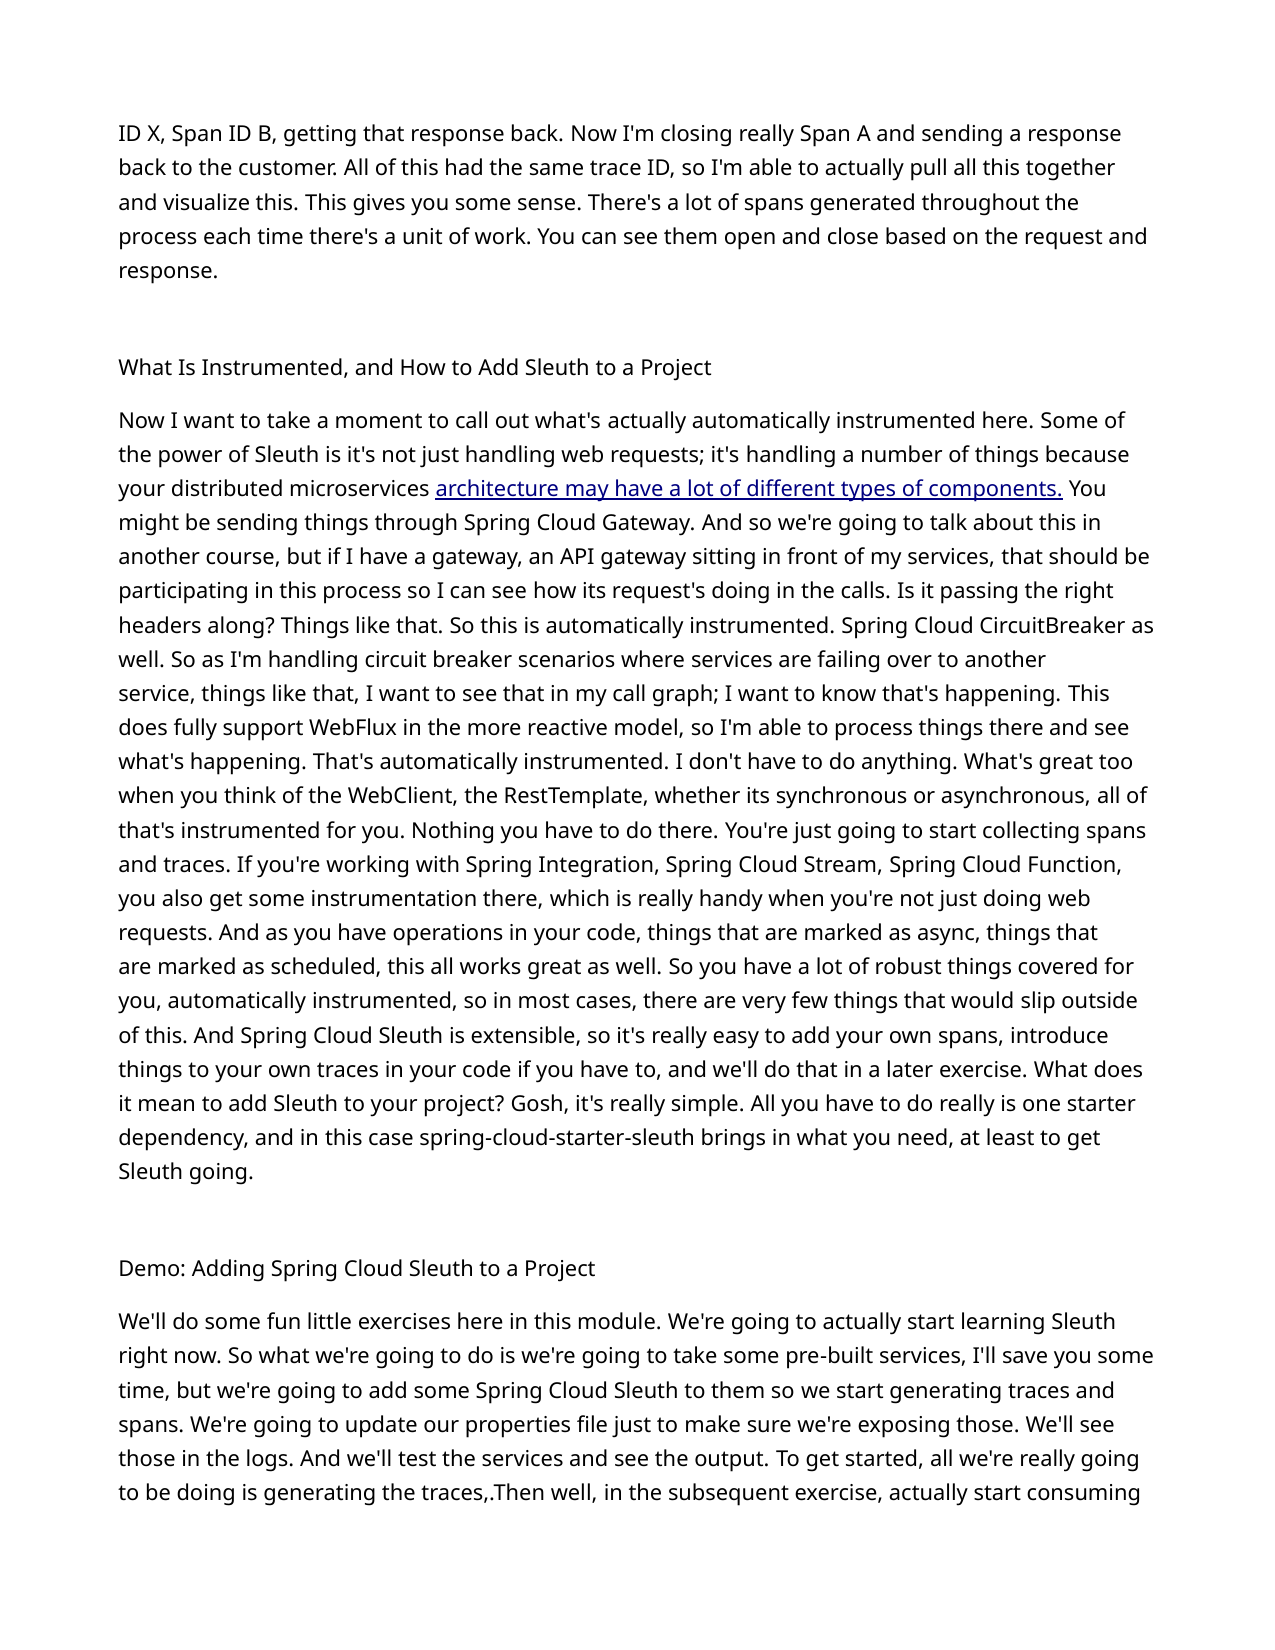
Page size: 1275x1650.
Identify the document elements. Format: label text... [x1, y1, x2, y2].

text We'll do some fun little exercises here in this module. We're going to actually start learning Sleuth right now. So what we're going to do is we're going to take some pre‑built services, I'll save you some time, but we're going to add some Spring Cloud Sleuth to them so we start generating traces and spans. We're going to update our properties file just to make sure we're exposing those. We'll see those in the logs. And we'll test the services and see the output. To get started, all we're really going to be doing is generating the traces,.Then well, in the subsequent exercise, actually start consuming [118, 1306, 1157, 1507]
subtitle What Is Instrumented, and How to Add Sleuth to a Project [118, 351, 1157, 381]
subtitle Demo: Adding Spring Cloud Sleuth to a Project [118, 1253, 1157, 1283]
text ID X, Span ID B, getting that response back. Now I'm closing really Span A and sending a response back to the customer. All of this had the same trace ID, so I'm able to actually pull all this together and visualize this. This gives you some sense. There's a lot of spans generated throughout the process each time there's a unit of work. You can see them open and close based on the request and response. [118, 118, 1157, 284]
text Now I want to take a moment to call out what's actually automatically instrumented here. Some of the power of Sleuth is it's not just handling web requests; it's handling a number of things because your distributed microservices architecture may have a lot of different types of components. You might be sending things through Spring Cloud Gateway. And so we're going to talk about this in another course, but if I have a gateway, an API gateway sitting in front of my services, that should be participating in this process so I can see how its request's doing in the calls. Is it passing the right headers along? Things like that. So this is automatically instrumented. Spring Cloud CircuitBreaker as well. So as I'm handling circuit breaker scenarios where services are failing over to another service, things like that, I want to see that in my call graph; I want to know that's happening. This does fully support WebFlux in the more reactive model, so I'm able to process things there and see what's happening. That's automatically instrumented. I don't have to do anything. What's great too when you think of the WebClient, the RestTemplate, whether its synchronous or asynchronous, all of that's instrumented for you. Nothing you have to do there. You're just going to start collecting spans and traces. If you're working with Spring Integration, Spring Cloud Stream, Spring Cloud Function, you also get some instrumentation there, which is really handy when you're not just doing web requests. And as you have operations in your code, things that are marked as async, things that are marked as scheduled, this all works great as well. So you have a lot of robust things covered for you, automatically instrumented, so in most cases, there are very few things that would slip outside of this. And Spring Cloud Sleuth is extensible, so it's really easy to add your own spans, introduce things to your own traces in your code if you have to, and we'll do that in a later exercise. What does it mean to add Sleuth to your project? Gosh, it's really simple. All you have to do really is one starter dependency, and in this case spring‑cloud‑starter‑sleuth brings in what you need, at least to get Sleuth going. [118, 405, 1157, 1186]
